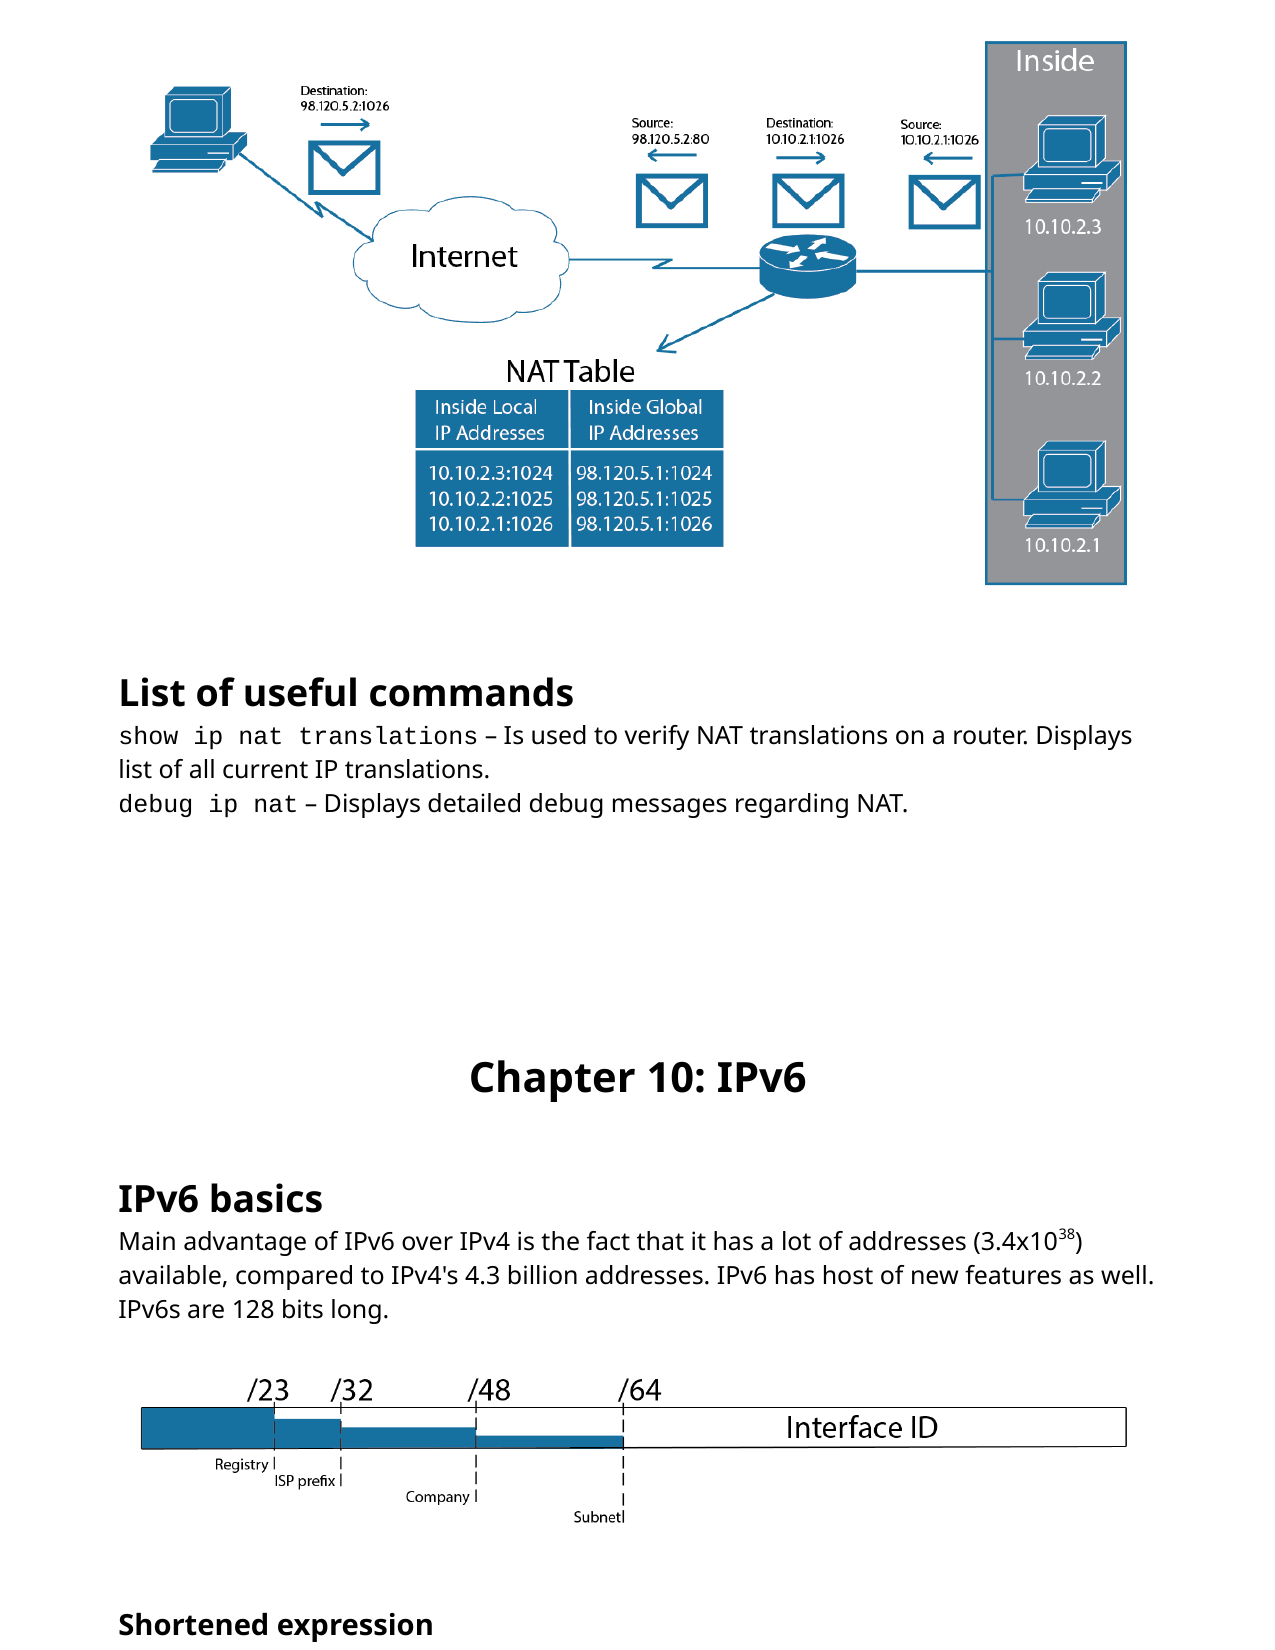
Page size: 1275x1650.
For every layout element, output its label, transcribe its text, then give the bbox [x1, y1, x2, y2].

picture [118, 1369, 1158, 1536]
text Chapter 10: IPv6 [118, 1047, 1157, 1104]
text Shortened expression [118, 1604, 1157, 1643]
text IPv6 basics [118, 1172, 1157, 1223]
picture [132, 21, 1144, 599]
text List of useful commands [118, 667, 1157, 718]
text show ip nat translations – Is used to verify NAT translations on a router. Displays list of all current IP translations. [118, 718, 1157, 786]
text Main advantage of IPv6 over IPv4 is the fact that it has a lot of addresses (3.4x1038) available, compared to IPv4's 4.3 billion addresses. IPv6 has host of new features as well. IPv6s are 128 bits long. [118, 1223, 1157, 1326]
text debug ip nat – Displays detailed debug messages regarding NAT. [118, 786, 1157, 820]
